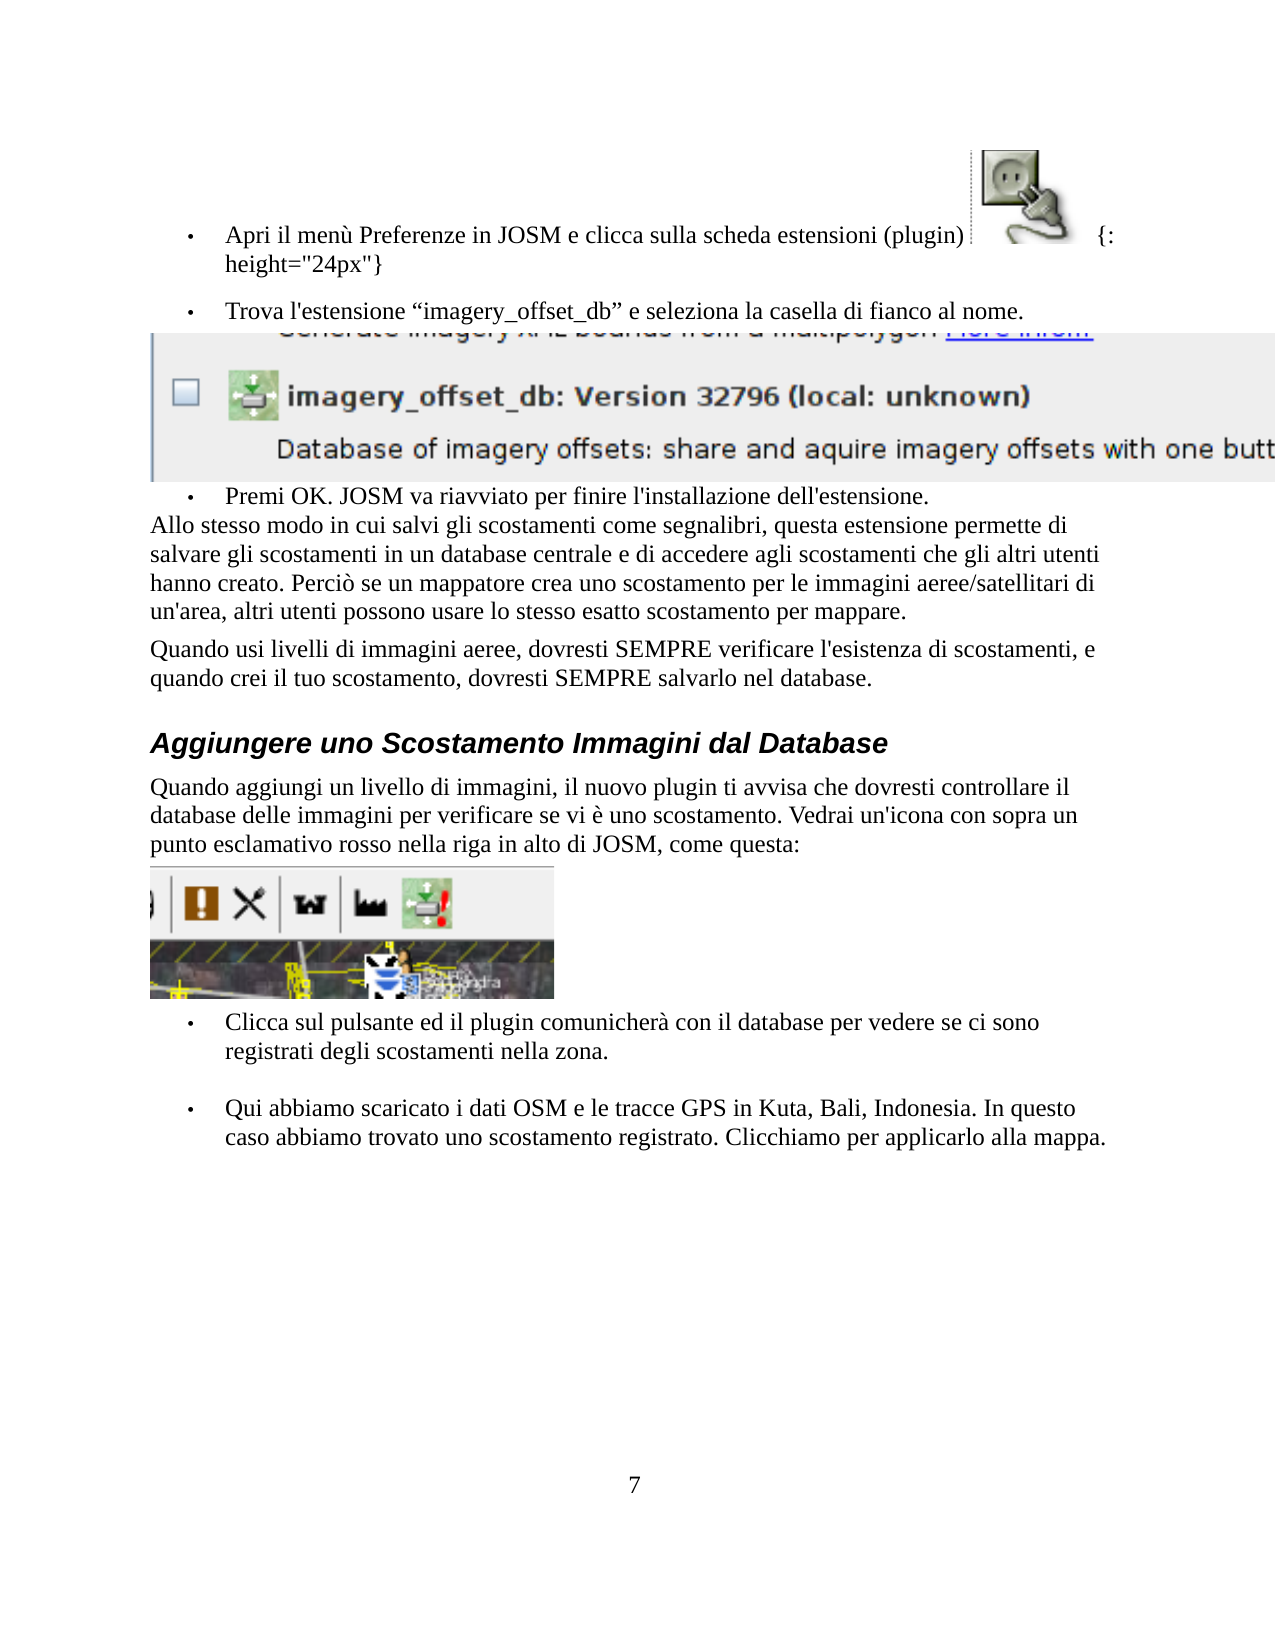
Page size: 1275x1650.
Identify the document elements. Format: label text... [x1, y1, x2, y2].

list Clicca sul pulsante ed il plugin comunicherà con il database per vedere se ci sono registrati degli scostamenti nella zona. [187, 1007, 1125, 1093]
list Apri il menù Preferenze in JOSM e clicca sulla scheda estensioni (plugin) {: height="24px"} [187, 150, 1125, 278]
picture [150, 333, 1275, 482]
text Allo stesso modo in cui salvi gli scostamenti come segnalibri, questa estensione permette di salvare gli scostamenti in un database centrale e di accedere agli scostamenti che gli altri utenti hanno creato. Perciò se un mappatore crea uno scostamento per le immagini aeree/satellitari di un'area, altri utenti possono usare lo stesso esatto scostamento per mappare. [150, 510, 1125, 625]
list Premi OK. JOSM va riavviato per finire l'installazione dell'estensione. [187, 482, 1125, 510]
list Qui abbiamo scaricato i dati OSM e le tracce GPS in Kuta, Bali, Indonesia. In questo caso abbiamo trovato uno scostamento registrato. Clicchiamo per applicarlo alla mappa. [187, 1093, 1125, 1151]
picture [150, 866, 555, 999]
list Trova l'estensione “imagery_offset_db” e seleziona la casella di fianco al nome. [187, 296, 1125, 324]
subtitle Aggiungere uno Scostamento Immagini dal Database [150, 726, 1125, 759]
picture [970, 150, 1096, 244]
text Quando aggiungi un livello di immagini, il nuovo plugin ti avvisa che dovresti controllare il database delle immagini per verificare se vi è uno scostamento. Vedrai un'icona con sopra un punto esclamativo rosso nella riga in alto di JOSM, come questa: [150, 772, 1125, 858]
text Quando usi livelli di immagini aeree, dovresti SEMPRE verificare l'esistenza di scostamenti, e quando crei il tuo scostamento, dovresti SEMPRE salvarlo nel database. [150, 634, 1125, 692]
